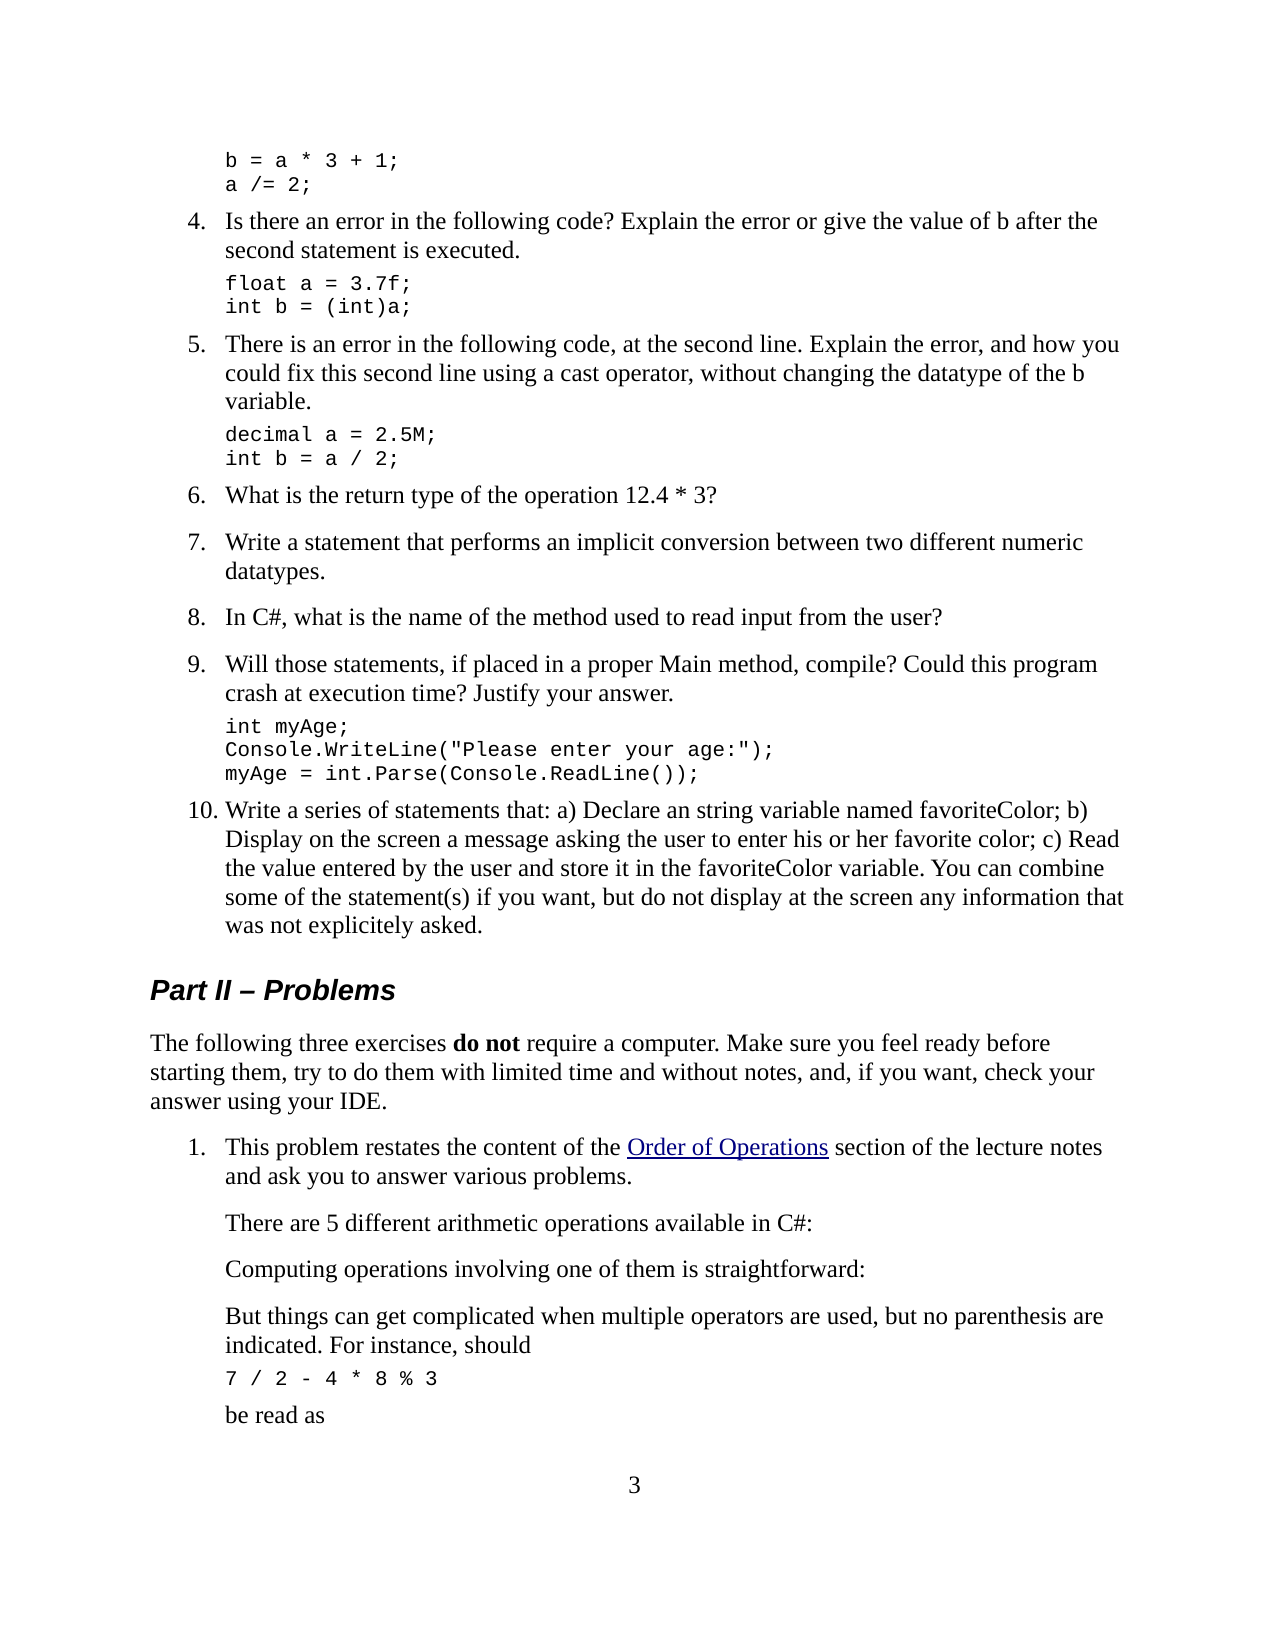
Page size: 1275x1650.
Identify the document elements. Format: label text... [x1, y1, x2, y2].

list Write a series of statements that: a) Declare an string variable named favoriteColor; b) Display on the screen a message asking the user to enter his or her favorite color; c) Read the value entered by the user and store it in the favoriteColor variable. You can combine some of the statement(s) if you want, but do not display at the screen any information that was not explicitely asked. [187, 796, 1125, 939]
list be read as [187, 1400, 1125, 1429]
list Is there an error in the following code? Explain the error or give the value of b after the second statement is executed. [187, 206, 1125, 264]
list float a = 3.7f; [187, 273, 1125, 296]
list In C#, what is the name of the method used to read input from the user? [187, 602, 1125, 631]
list a /= 2; [187, 174, 1125, 197]
list b = a * 3 + 1; [187, 150, 1125, 174]
list Computing operations involving one of them is straightforward: [187, 1254, 1125, 1283]
list decimal a = 2.5M; [187, 424, 1125, 448]
list int b = (int)a; [187, 296, 1125, 320]
list But things can get complicated when multiple operators are used, but no parenthesis are indicated. For instance, should [187, 1301, 1125, 1359]
subtitle Part II – Problems [150, 973, 1125, 1007]
list Write a statement that performs an implicit conversion between two different numeric datatypes. [187, 527, 1125, 584]
list Will those statements, if placed in a proper Main method, compile? Could this program crash at execution time? Justify your answer. [187, 649, 1125, 707]
list 7 / 2 - 4 * 8 % 3 [187, 1368, 1125, 1391]
list int myAge; [187, 716, 1125, 739]
list This problem restates the content of the Order of Operations section of the lecture notes and ask you to answer various problems. [187, 1132, 1125, 1190]
list There are 5 different arithmetic operations available in C#: [187, 1208, 1125, 1237]
list There is an error in the following code, at the second line. Explain the error, and how you could fix this second line using a cast operator, without changing the datatype of the b variable. [187, 329, 1125, 415]
list myAge = int.Parse(Console.ReadLine()); [187, 763, 1125, 787]
list int b = a / 2; [187, 448, 1125, 471]
text The following three exercises do not require a computer. Make sure you feel ready before starting them, try to do them with limited time and without notes, and, if you want, check your answer using your IDE. [150, 1028, 1125, 1114]
list What is the return type of the operation 12.4 * 3? [187, 480, 1125, 509]
list Console.WriteLine("Please enter your age:"); [187, 739, 1125, 763]
